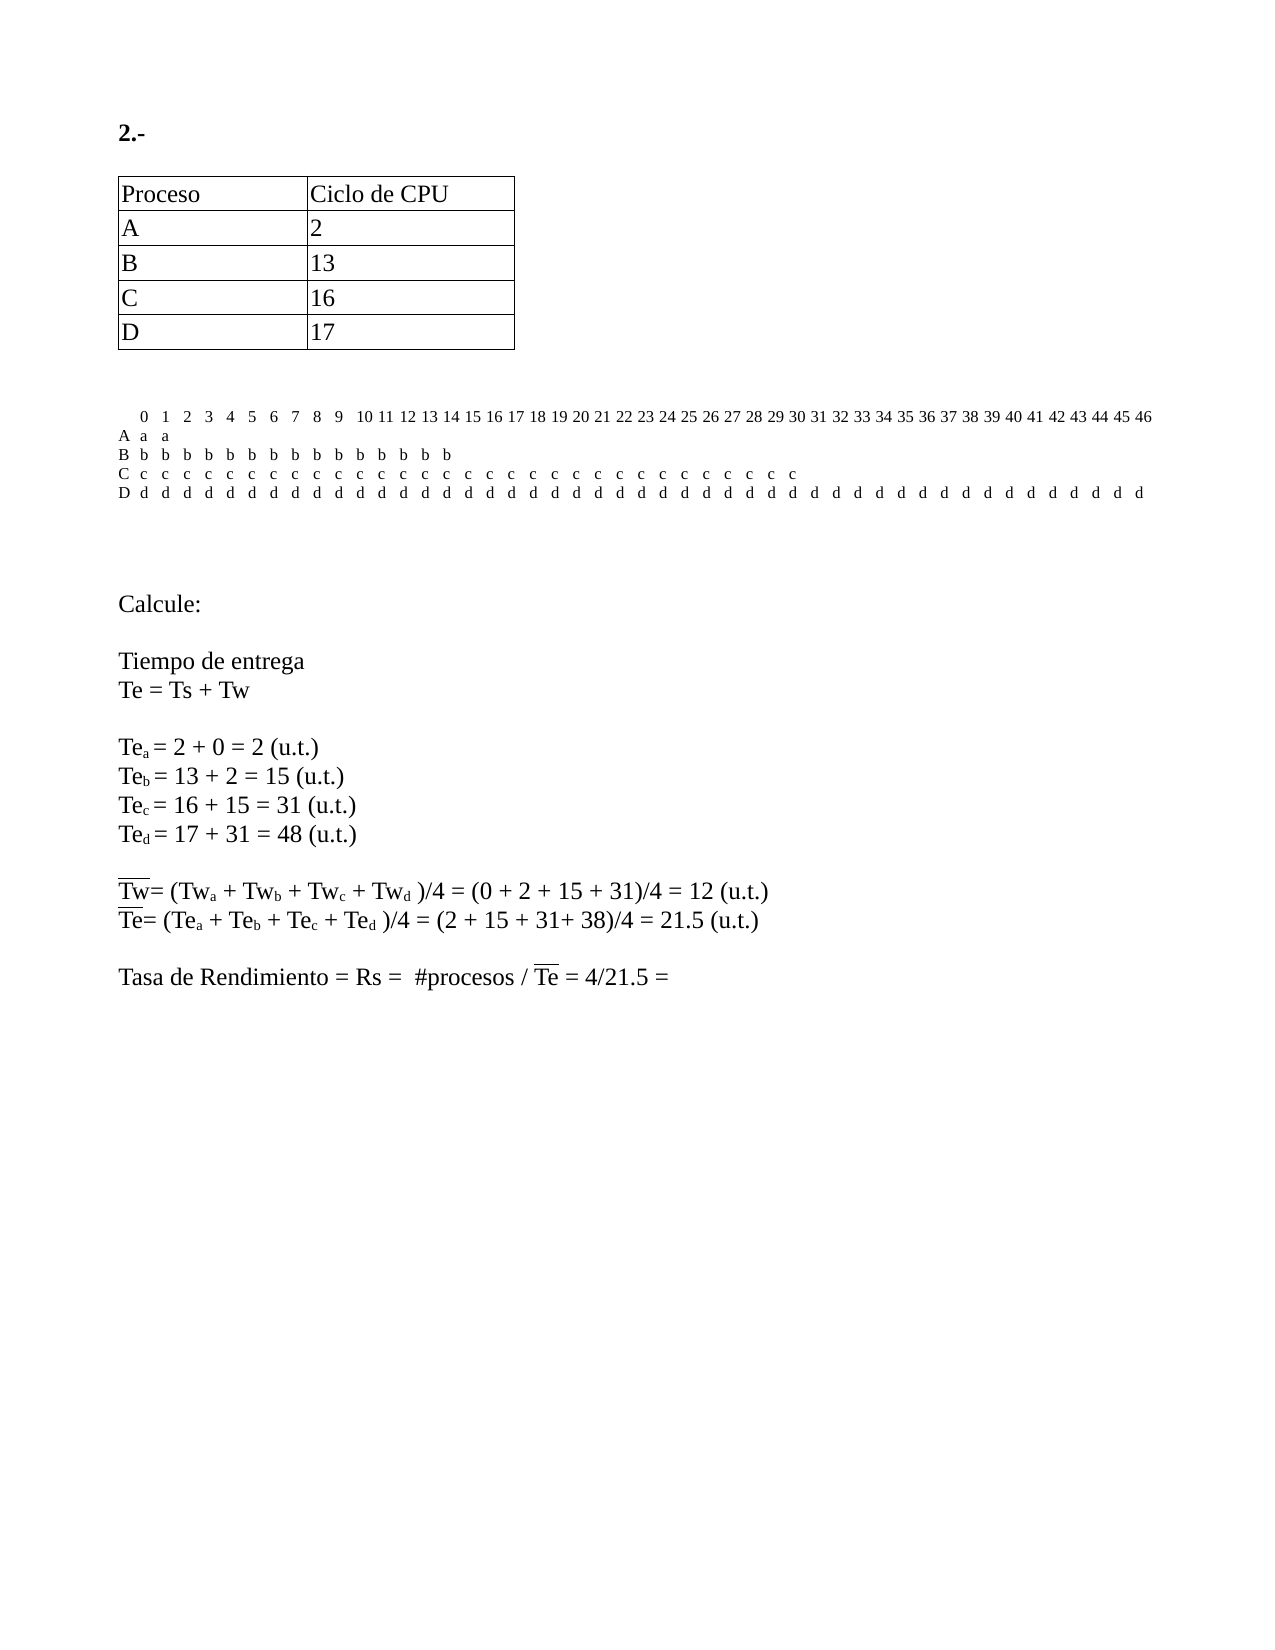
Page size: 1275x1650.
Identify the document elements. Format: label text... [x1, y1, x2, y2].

table_header 5 [248, 407, 269, 426]
table_cell c [291, 464, 313, 483]
table_cell [659, 426, 681, 445]
table_cell [399, 426, 421, 445]
table_cell [1027, 426, 1048, 445]
table_cell b [313, 445, 334, 464]
table_header 23 [637, 407, 659, 426]
table_header 29 [767, 407, 789, 426]
table_header 39 [984, 407, 1005, 426]
table_cell b [356, 445, 378, 464]
table_header 10 [356, 407, 378, 426]
table_cell [854, 464, 875, 483]
table_header Ciclo de CPU [308, 177, 514, 210]
table_cell 16 [308, 281, 514, 314]
table_cell [508, 426, 529, 445]
table_cell c [616, 464, 637, 483]
table_cell d [486, 483, 507, 502]
table_cell d [724, 483, 746, 502]
table_cell [1005, 426, 1027, 445]
table_cell b [378, 445, 399, 464]
table_cell d [356, 483, 378, 502]
table_cell a [140, 426, 161, 445]
table_cell d [897, 483, 918, 502]
table_cell [832, 445, 854, 464]
table_cell c [378, 464, 399, 483]
text Tec = 16 + 15 = 31 (u.t.) [118, 790, 1157, 819]
table_cell [1070, 426, 1092, 445]
table_header 21 [594, 407, 616, 426]
text Te= (Tea + Teb + Tec + Ted )/4 = (2 + 15 + 31+ 38)/4 = 21.5 (u.t.) [118, 905, 1157, 934]
table_cell [919, 464, 940, 483]
table_cell [702, 445, 724, 464]
table_header 14 [443, 407, 464, 426]
table_cell 2 [308, 211, 514, 245]
table_cell d [919, 483, 940, 502]
table_header Proceso [119, 177, 307, 210]
table_cell d [746, 483, 767, 502]
table_cell [248, 426, 269, 445]
table_cell c [659, 464, 681, 483]
table_cell [962, 464, 983, 483]
table_cell [940, 426, 962, 445]
table_cell [529, 426, 551, 445]
table_cell [984, 445, 1005, 464]
text Ted = 17 + 31 = 48 (u.t.) [118, 819, 1157, 847]
table_header 6 [270, 407, 291, 426]
table_cell c [226, 464, 248, 483]
table_cell b [270, 445, 291, 464]
table_cell C [118, 464, 140, 483]
table_header 37 [940, 407, 962, 426]
table_cell B [118, 445, 140, 464]
table_header 1 [161, 407, 183, 426]
table_cell d [832, 483, 854, 502]
table_cell [854, 445, 875, 464]
table_header 13 [421, 407, 443, 426]
table_cell [1135, 426, 1157, 445]
table_cell c [248, 464, 269, 483]
table_cell c [681, 464, 702, 483]
table_cell d [140, 483, 161, 502]
table_cell b [226, 445, 248, 464]
table_cell c [767, 464, 789, 483]
table_cell d [443, 483, 464, 502]
table_cell c [356, 464, 378, 483]
table_cell [940, 445, 962, 464]
table_cell d [637, 483, 659, 502]
table_cell c [464, 464, 486, 483]
table_cell [1005, 464, 1027, 483]
table_cell d [940, 483, 962, 502]
table_cell d [810, 483, 832, 502]
table_cell [1027, 464, 1048, 483]
text Te = Ts + Tw [118, 675, 1157, 704]
table_cell d [1113, 483, 1135, 502]
table_cell 17 [308, 315, 514, 349]
table_cell [854, 426, 875, 445]
table_header 11 [378, 407, 399, 426]
table_header 28 [746, 407, 767, 426]
text Tiempo de entrega [118, 646, 1157, 675]
table_cell D [119, 315, 307, 349]
table_cell [681, 426, 702, 445]
table_cell d [573, 483, 594, 502]
table_cell [1092, 464, 1113, 483]
table_cell [724, 445, 746, 464]
table_cell [1005, 445, 1027, 464]
table_header 40 [1005, 407, 1027, 426]
table_cell [681, 445, 702, 464]
table_header 32 [832, 407, 854, 426]
table_cell [962, 426, 983, 445]
table_cell b [443, 445, 464, 464]
table_cell [789, 426, 810, 445]
table_cell [573, 426, 594, 445]
table_cell [1113, 445, 1135, 464]
table_header 34 [875, 407, 897, 426]
table_cell c [313, 464, 334, 483]
table_header 41 [1027, 407, 1048, 426]
table_cell [962, 445, 983, 464]
table_cell c [205, 464, 226, 483]
table_header 15 [464, 407, 486, 426]
table_cell b [248, 445, 269, 464]
table_cell c [702, 464, 724, 483]
table_header 30 [789, 407, 810, 426]
text Tw= (Twa + Twb + Twc + Twd )/4 = (0 + 2 + 15 + 31)/4 = 12 (u.t.) [118, 876, 1157, 905]
table_cell A [119, 211, 307, 245]
table_cell c [399, 464, 421, 483]
table_cell [1070, 445, 1092, 464]
table_cell [940, 464, 962, 483]
table_header 43 [1070, 407, 1092, 426]
table_cell b [161, 445, 183, 464]
table_cell [875, 426, 897, 445]
table_cell c [746, 464, 767, 483]
table_header 35 [897, 407, 918, 426]
table_cell [378, 426, 399, 445]
table_cell d [594, 483, 616, 502]
table_cell [486, 426, 507, 445]
table_cell [810, 464, 832, 483]
table_cell c [594, 464, 616, 483]
table_cell d [659, 483, 681, 502]
table_cell [1113, 426, 1135, 445]
table_cell [183, 426, 204, 445]
table_cell d [464, 483, 486, 502]
text Teb = 13 + 2 = 15 (u.t.) [118, 761, 1157, 790]
table_cell b [140, 445, 161, 464]
table_header 20 [573, 407, 594, 426]
table_cell [810, 445, 832, 464]
table_cell [659, 445, 681, 464]
text Tasa de Rendimiento = Rs = #procesos / Te = 4/21.5 = [118, 962, 1157, 991]
table_cell [1049, 464, 1070, 483]
table_cell [616, 426, 637, 445]
table_cell [486, 445, 507, 464]
table_cell [702, 426, 724, 445]
table_header 27 [724, 407, 746, 426]
table_header 7 [291, 407, 313, 426]
table_cell D [118, 483, 140, 502]
table_cell d [789, 483, 810, 502]
table_cell d [1005, 483, 1027, 502]
table_cell c [551, 464, 572, 483]
table_cell [1092, 426, 1113, 445]
table_cell d [551, 483, 572, 502]
table_cell d [313, 483, 334, 502]
table_cell [616, 445, 637, 464]
table_cell d [161, 483, 183, 502]
table_cell d [183, 483, 204, 502]
table_cell c [637, 464, 659, 483]
table_cell [897, 464, 918, 483]
text 2.- [118, 118, 1157, 147]
table_header [118, 407, 140, 426]
table_cell [529, 445, 551, 464]
table_cell [1092, 445, 1113, 464]
table_cell a [161, 426, 183, 445]
table_cell B [119, 246, 307, 280]
table_cell [594, 426, 616, 445]
table_cell d [205, 483, 226, 502]
table_cell [421, 426, 443, 445]
table_cell c [183, 464, 204, 483]
table_header 12 [399, 407, 421, 426]
table_cell c [421, 464, 443, 483]
table_cell [464, 445, 486, 464]
table_cell c [270, 464, 291, 483]
table_cell [1070, 464, 1092, 483]
table_header 17 [508, 407, 529, 426]
table_cell [919, 445, 940, 464]
table_cell d [529, 483, 551, 502]
table_header 42 [1049, 407, 1070, 426]
table_cell d [854, 483, 875, 502]
table_cell [832, 464, 854, 483]
table_header 8 [313, 407, 334, 426]
table_cell d [378, 483, 399, 502]
table_header 18 [529, 407, 551, 426]
table_cell [637, 426, 659, 445]
table_header 36 [919, 407, 940, 426]
table_header 3 [205, 407, 226, 426]
table_cell [551, 426, 572, 445]
table_cell [551, 445, 572, 464]
table_cell b [205, 445, 226, 464]
table_cell [746, 426, 767, 445]
table_header 33 [854, 407, 875, 426]
table_cell d [421, 483, 443, 502]
table_cell d [962, 483, 983, 502]
table_cell b [183, 445, 204, 464]
table_header 22 [616, 407, 637, 426]
table_cell c [789, 464, 810, 483]
table_header 19 [551, 407, 572, 426]
table_cell c [573, 464, 594, 483]
table_cell [335, 426, 356, 445]
table_cell c [724, 464, 746, 483]
table_cell d [508, 483, 529, 502]
table_header 24 [659, 407, 681, 426]
table_cell [226, 426, 248, 445]
table_cell c [335, 464, 356, 483]
table_cell [984, 464, 1005, 483]
table_cell C [119, 281, 307, 314]
table_cell c [140, 464, 161, 483]
table_cell d [875, 483, 897, 502]
table_cell [573, 445, 594, 464]
table_cell d [1092, 483, 1113, 502]
table_cell [724, 426, 746, 445]
table_cell [1049, 445, 1070, 464]
table_cell c [508, 464, 529, 483]
table_cell [1049, 426, 1070, 445]
text Calcule: [118, 589, 1157, 617]
table_cell c [529, 464, 551, 483]
table_cell [291, 426, 313, 445]
table_cell d [291, 483, 313, 502]
table_header 38 [962, 407, 983, 426]
table_cell A [118, 426, 140, 445]
table_cell d [270, 483, 291, 502]
table_cell [1135, 445, 1157, 464]
table_cell d [767, 483, 789, 502]
table_cell [897, 445, 918, 464]
table_cell [832, 426, 854, 445]
table_cell [508, 445, 529, 464]
table_header 45 [1113, 407, 1135, 426]
table_cell [313, 426, 334, 445]
table_cell [356, 426, 378, 445]
table_cell [789, 445, 810, 464]
table_header 26 [702, 407, 724, 426]
table_header 9 [335, 407, 356, 426]
table_cell d [681, 483, 702, 502]
table_cell b [291, 445, 313, 464]
table_cell [875, 445, 897, 464]
table_cell [205, 426, 226, 445]
table_cell [270, 426, 291, 445]
table_cell d [616, 483, 637, 502]
table_cell d [1070, 483, 1092, 502]
table_cell [1027, 445, 1048, 464]
table_cell 13 [308, 246, 514, 280]
table_cell [1113, 464, 1135, 483]
table_header 0 [140, 407, 161, 426]
table_cell b [421, 445, 443, 464]
table_cell [746, 445, 767, 464]
text Tea = 2 + 0 = 2 (u.t.) [118, 732, 1157, 761]
table_cell [810, 426, 832, 445]
table_cell c [161, 464, 183, 483]
table_cell [767, 426, 789, 445]
table_cell d [248, 483, 269, 502]
table_cell d [399, 483, 421, 502]
table_cell d [1135, 483, 1157, 502]
table_cell c [486, 464, 507, 483]
table_cell b [335, 445, 356, 464]
table_cell [464, 426, 486, 445]
table_cell [875, 464, 897, 483]
table_header 2 [183, 407, 204, 426]
table_cell d [226, 483, 248, 502]
table_header 46 [1135, 407, 1157, 426]
table_cell [919, 426, 940, 445]
table_cell [637, 445, 659, 464]
table_cell [443, 426, 464, 445]
table_cell d [335, 483, 356, 502]
table_header 4 [226, 407, 248, 426]
table_cell [767, 445, 789, 464]
table_header 31 [810, 407, 832, 426]
table_cell d [984, 483, 1005, 502]
table_cell [594, 445, 616, 464]
table_cell c [443, 464, 464, 483]
table_header 25 [681, 407, 702, 426]
table_cell [1135, 464, 1157, 483]
table_header 16 [486, 407, 507, 426]
table_cell [984, 426, 1005, 445]
table_cell d [1027, 483, 1048, 502]
table_cell [897, 426, 918, 445]
table_cell b [399, 445, 421, 464]
table_cell d [1049, 483, 1070, 502]
table_header 44 [1092, 407, 1113, 426]
table_cell d [702, 483, 724, 502]
